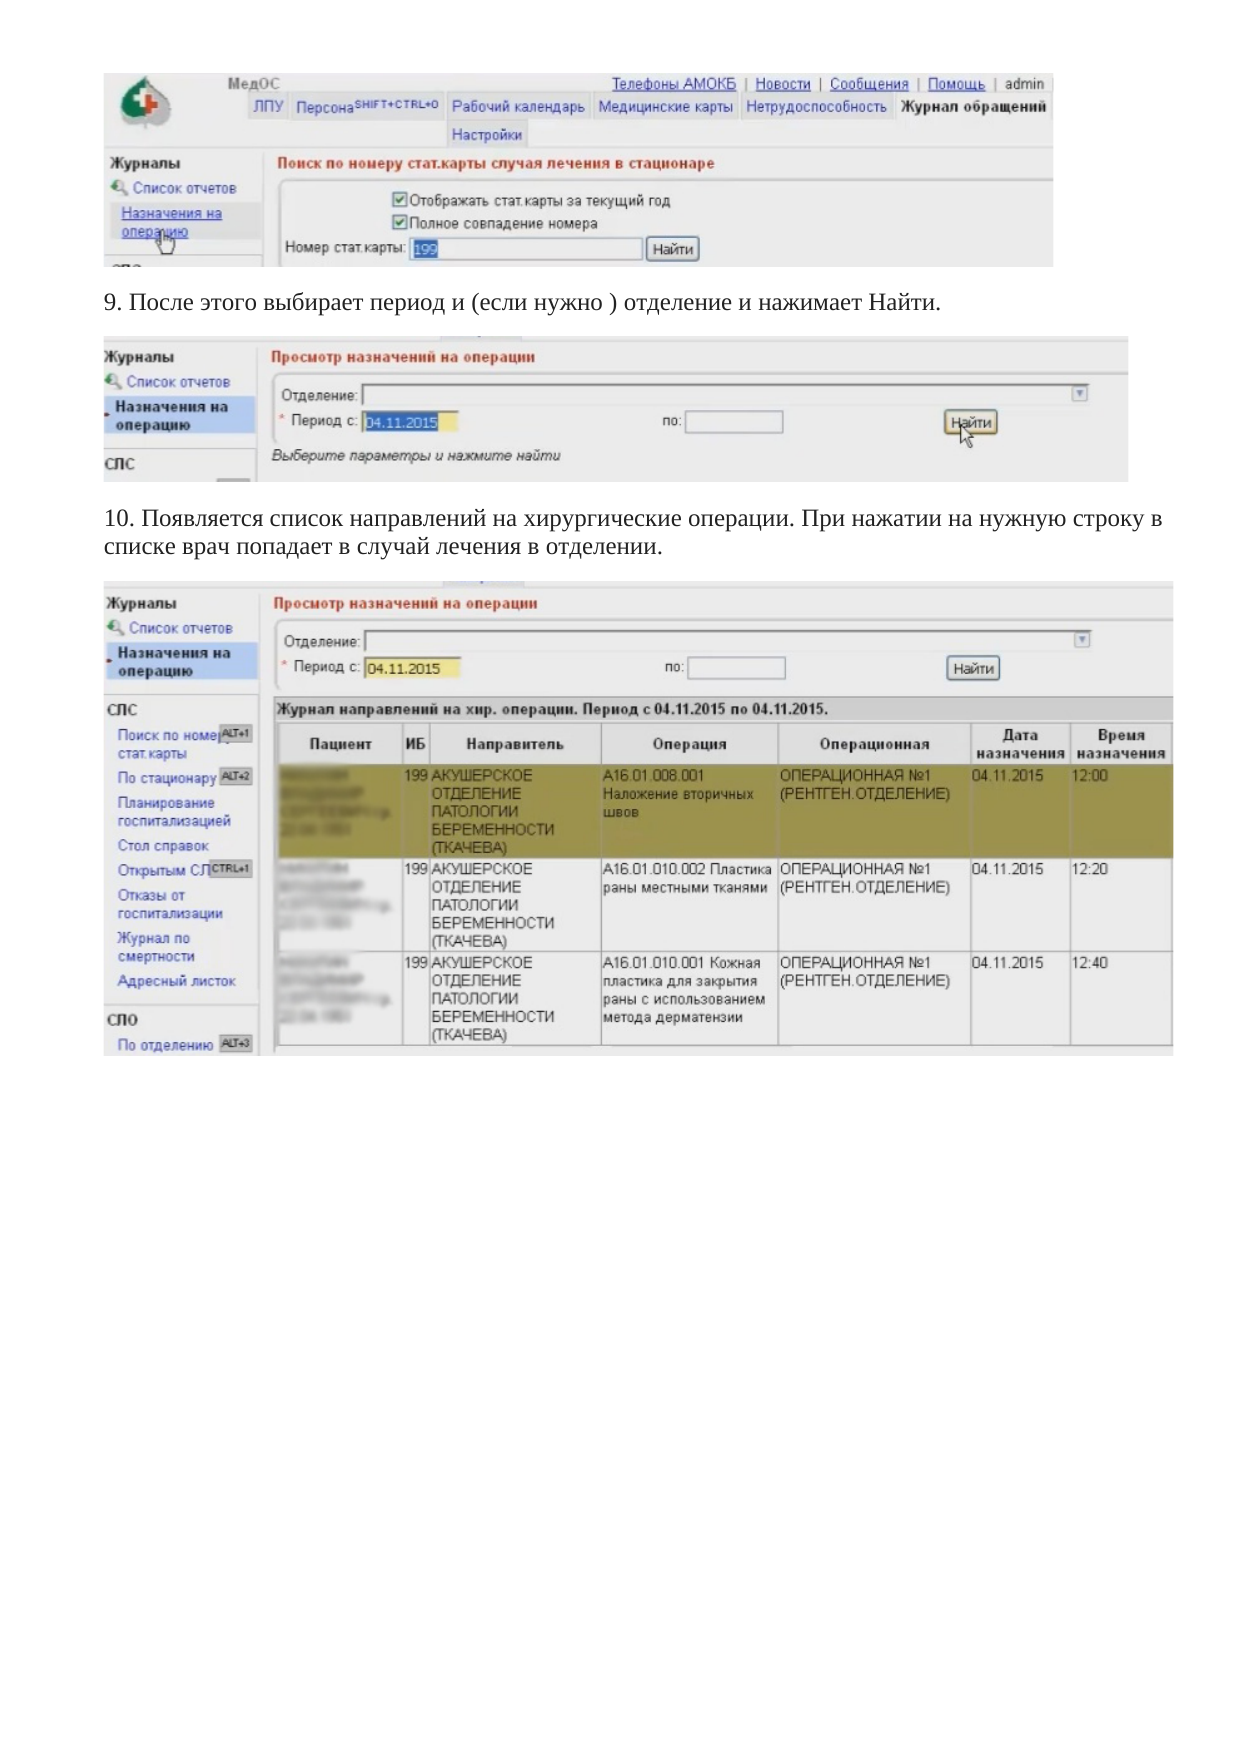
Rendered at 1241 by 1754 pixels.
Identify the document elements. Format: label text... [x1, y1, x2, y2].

text 9. После этого выбирает период и (если нужно ) отделение и нажимает Найти. [103, 287, 1181, 316]
text 10. Появляется список направлений на хирургические операции. При нажатии на нужную строку в списке врач попадает в случай лечения в отделении. [103, 503, 1181, 560]
